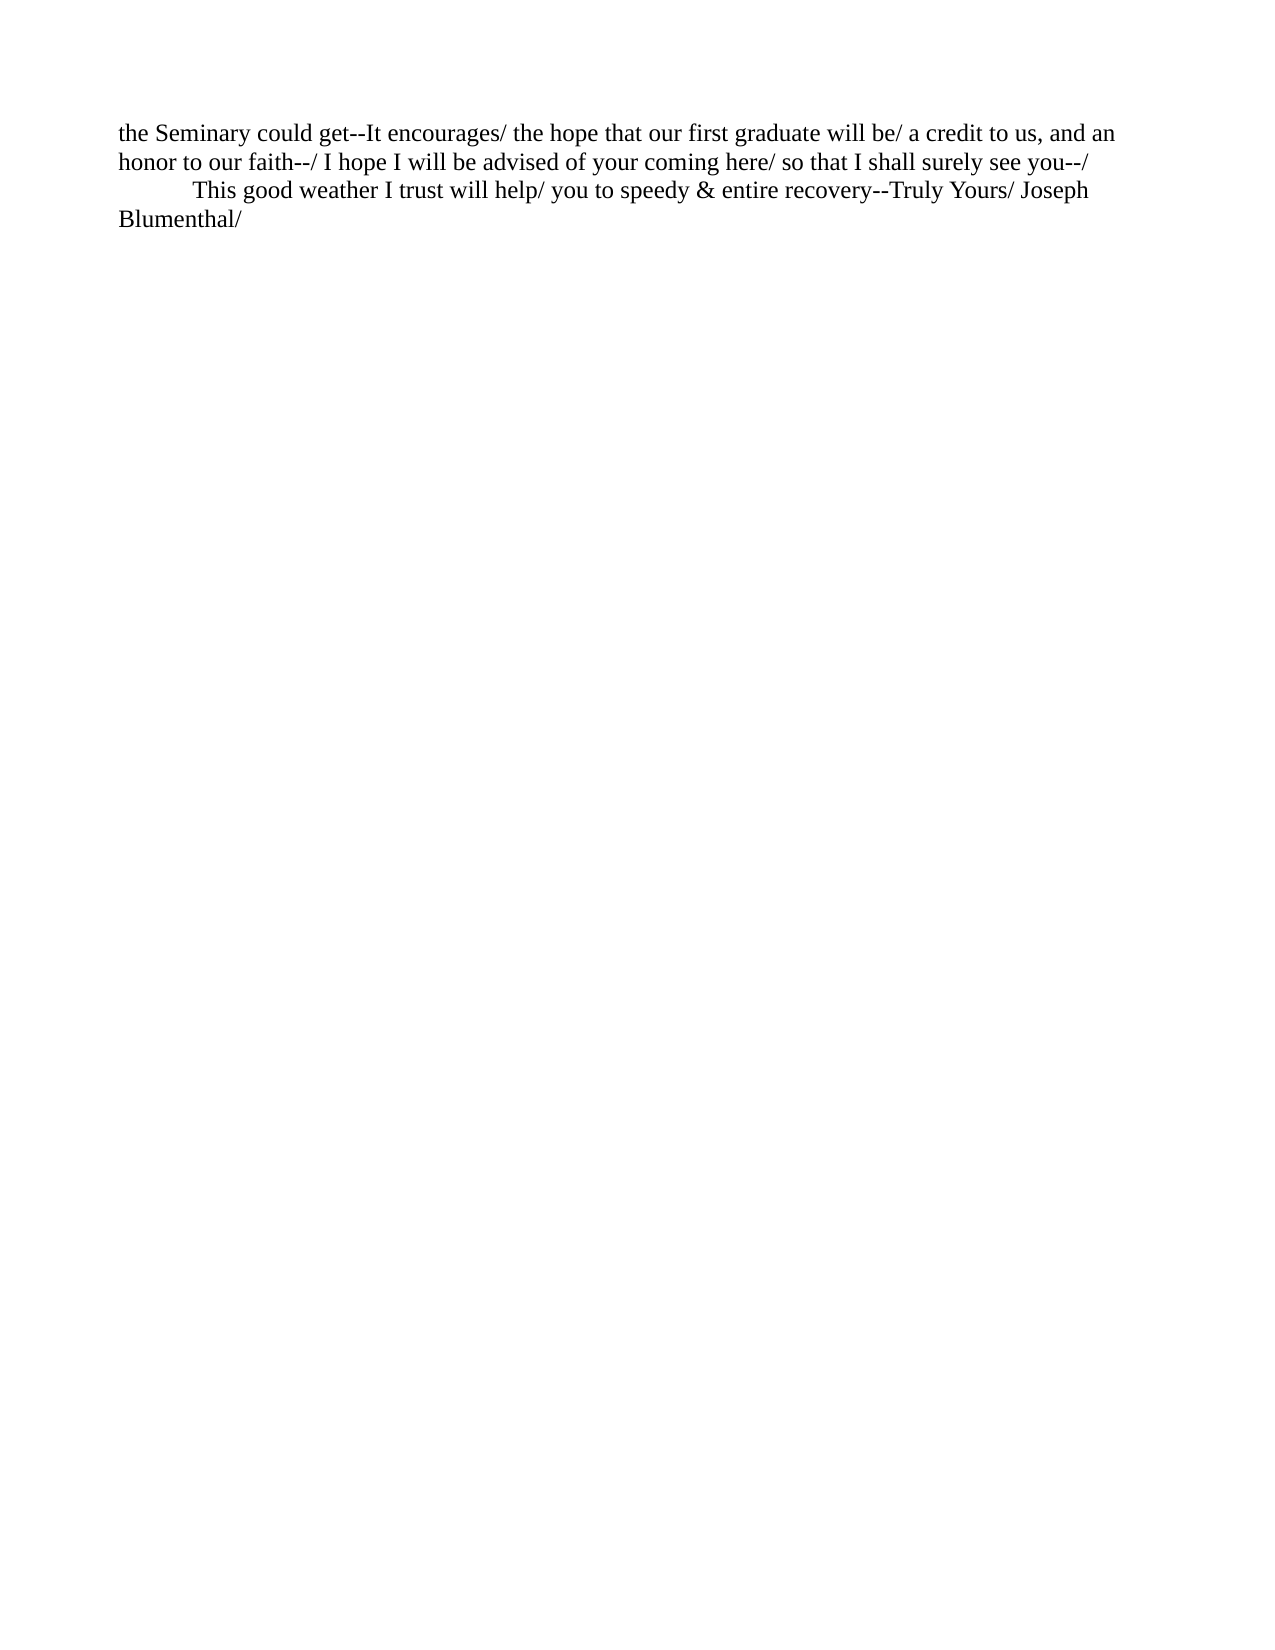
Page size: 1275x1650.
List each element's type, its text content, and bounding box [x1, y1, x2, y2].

text the Seminary could get--It encourages/ the hope that our first graduate will be/ a credit to us, and an honor to our faith--/ I hope I will be advised of your coming here/ so that I shall surely see you--/ [118, 118, 1157, 176]
text This good weather I trust will help/ you to speedy & entire recovery--Truly Yours/ Joseph Blumenthal/ [118, 176, 1157, 233]
